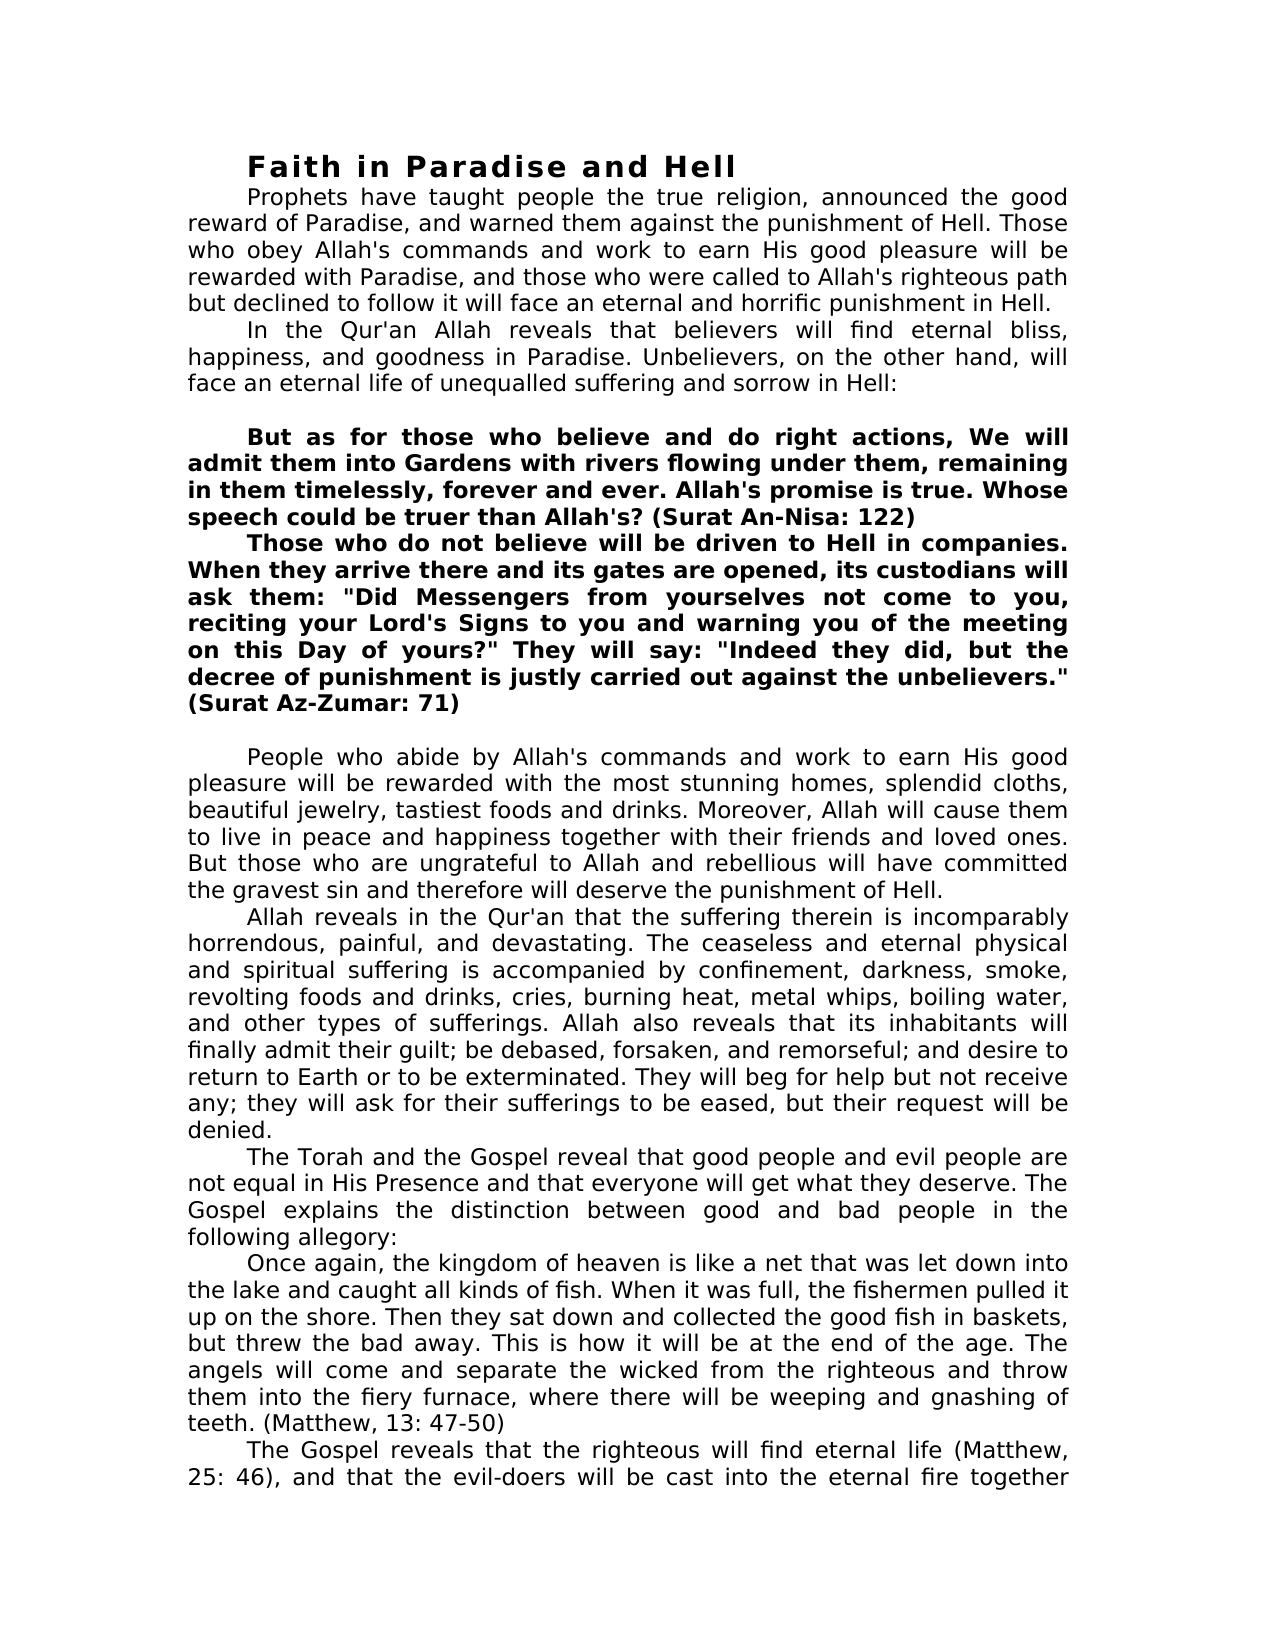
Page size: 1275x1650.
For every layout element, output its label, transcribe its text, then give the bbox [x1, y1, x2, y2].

text People who abide by Allah's commands and work to earn His good pleasure will be rewarded with the most stunning homes, splendid cloths, beautiful jewelry, tastiest foods and drinks. Moreover, Allah will cause them to live in peace and happiness together with their friends and loved ones. But those who are ungrateful to Allah and rebellious will have committed the gravest sin and therefore will deserve the punishment of Hell. [187, 744, 1070, 904]
text Allah reveals in the Qur'an that the suffering therein is incomparably horrendous, painful, and devastating. The ceaseless and eternal physical and spiritual suffering is accompanied by confinement, darkness, smoke, revolting foods and drinks, cries, burning heat, metal whips, boiling water, and other types of sufferings. Allah also reveals that its inhabitants will finally admit their guilt; be debased, forsaken, and remorseful; and desire to return to Earth or to be exterminated. They will beg for help but not receive any; they will ask for their sufferings to be eased, but their request will be denied. [187, 904, 1070, 1144]
text Once again, the kingdom of heaven is like a net that was let down into the lake and caught all kinds of fish. When it was full, the fishermen pulled it up on the shore. Then they sat down and collected the good fish in baskets, but threw the bad away. This is how it will be at the end of the age. The angels will come and separate the wicked from the righteous and throw them into the fiery furnace, where there will be weeping and gnashing of teeth. (Matthew, 13: 47-50) [187, 1251, 1070, 1437]
text The Gospel reveals that the righteous will find eternal life (Matthew, 25: 46), and that the evil-doers will be cast into the eternal fire together [187, 1437, 1070, 1491]
text Faith in Paradise and Hell [187, 150, 1070, 184]
text In the Qur'an Allah reveals that believers will find eternal bliss, happiness, and goodness in Paradise. Unbelievers, on the other hand, will face an eternal life of unequalled suffering and sorrow in Hell: [187, 317, 1070, 397]
text The Torah and the Gospel reveal that good people and evil people are not equal in His Presence and that everyone will get what they deserve. The Gospel explains the distinction between good and bad people in the following allegory: [187, 1144, 1070, 1251]
text Those who do not believe will be driven to Hell in companies. When they arrive there and its gates are opened, its custodians will ask them: "Did Messengers from yourselves not come to you, reciting your Lord's Signs to you and warning you of the meeting on this Day of yours?" They will say: "Indeed they did, but the decree of punishment is justly carried out against the unbelievers." (Surat Az-Zumar: 71) [187, 531, 1070, 717]
text But as for those who believe and do right actions, We will admit them into Gardens with rivers flowing under them, remaining in them timelessly, forever and ever. Allah's promise is true. Whose speech could be truer than Allah's? (Surat An-Nisa: 122) [187, 424, 1070, 531]
text Prophets have taught people the true religion, announced the good reward of Paradise, and warned them against the punishment of Hell. Those who obey Allah's commands and work to earn His good pleasure will be rewarded with Paradise, and those who were called to Allah's righteous path but declined to follow it will face an eternal and horrific punishment in Hell. [187, 184, 1070, 317]
